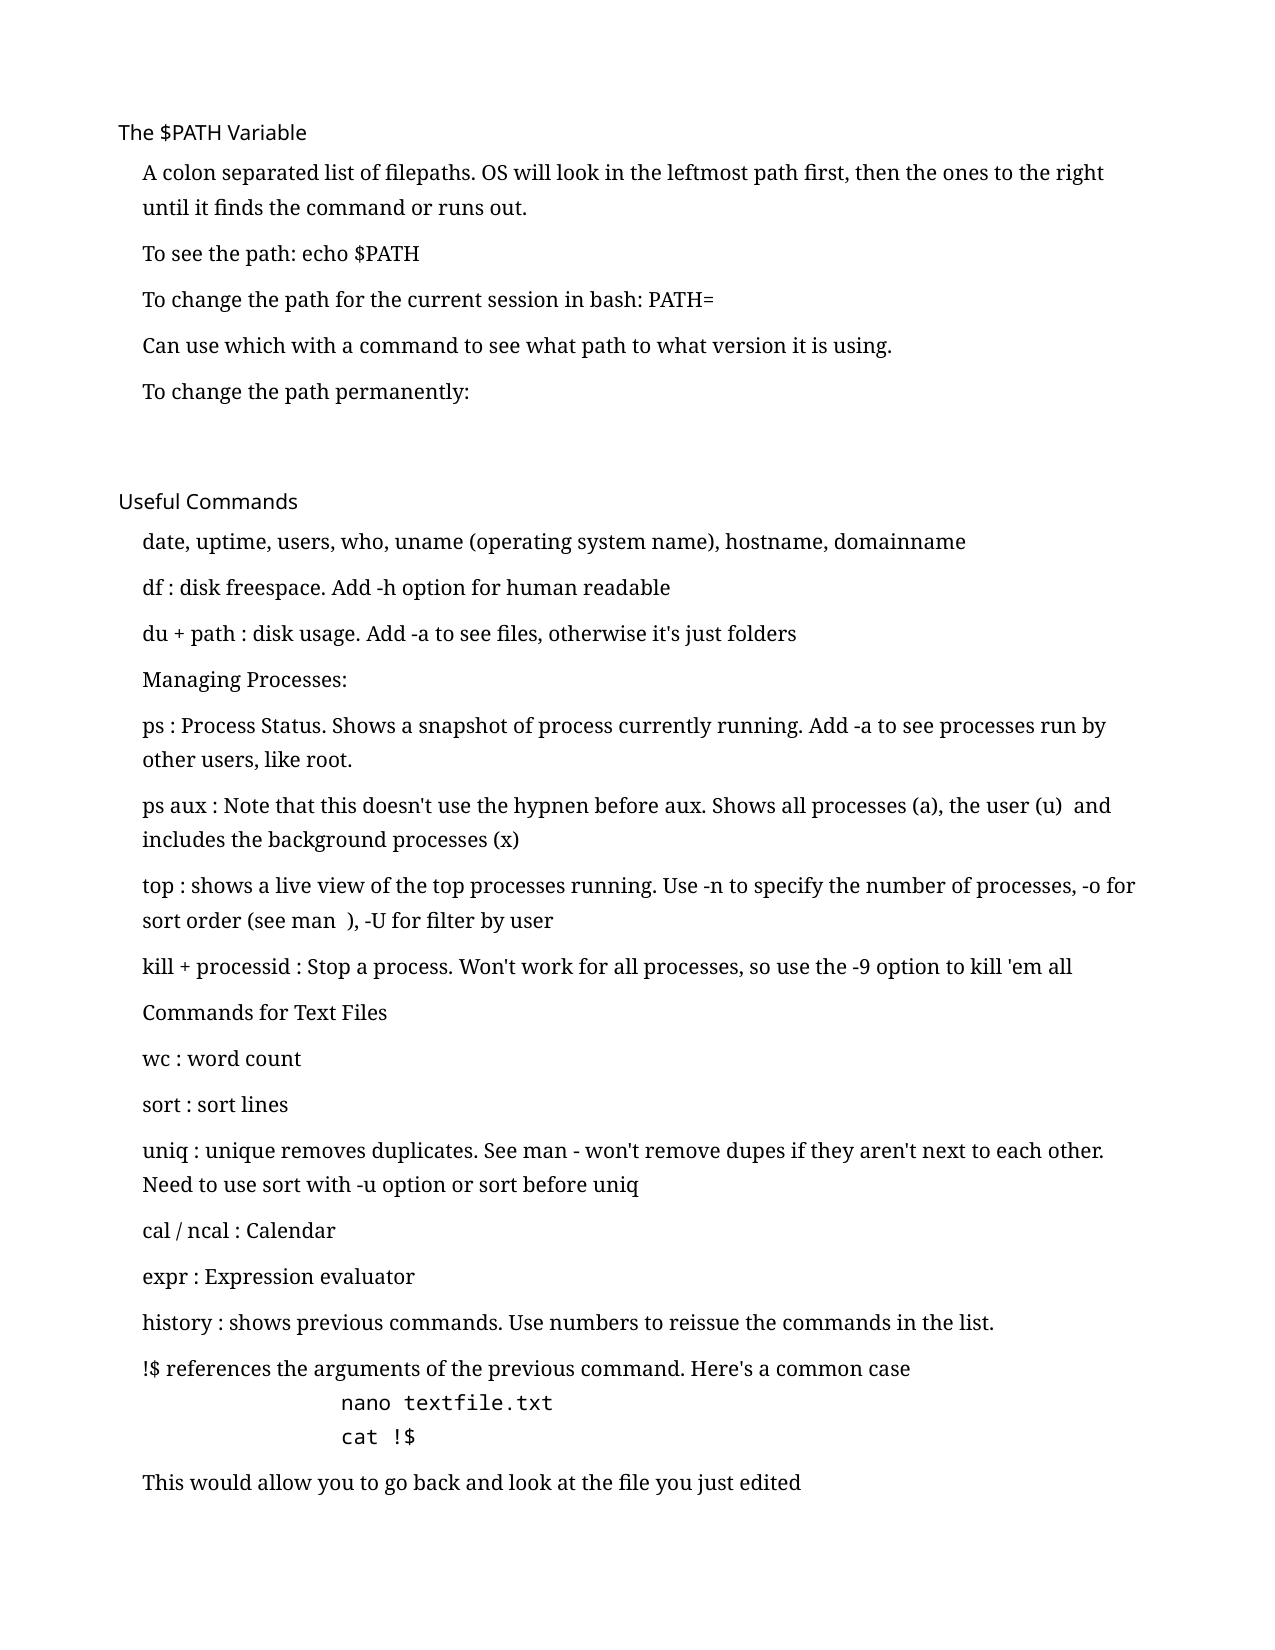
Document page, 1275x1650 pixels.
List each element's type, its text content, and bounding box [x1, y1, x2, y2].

text date, uptime, users, who, uname (operating system name), hostname, domainname [142, 527, 1157, 556]
text A colon separated list of filepaths. OS will look in the leftmost path first, then the ones to the right until it finds the command or runs out. [142, 158, 1157, 221]
text cal / ncal : Calendar [142, 1216, 1157, 1244]
text expr : Expression evaluator [142, 1262, 1157, 1291]
text This would allow you to go back and look at the file you just edited [142, 1468, 1157, 1497]
text wc : word count [142, 1044, 1157, 1072]
text To change the path for the current session in bash: PATH= [142, 285, 1157, 313]
text ps : Process Status. Shows a snapshot of process currently running. Add -a to see processes run by other users, like root. [142, 711, 1157, 774]
text uniq : unique removes duplicates. See man - won't remove dupes if they aren't next to each other. Need to use sort with -u option or sort before uniq [142, 1136, 1157, 1198]
text Useful Commands [118, 487, 1157, 515]
text kill + processid : Stop a process. Won't work for all processes, so use the -9 option to kill 'em all [142, 952, 1157, 980]
text du + path : disk usage. Add -a to see files, otherwise it's just folders [142, 619, 1157, 648]
text sort : sort lines [142, 1090, 1157, 1118]
text Commands for Text Files [142, 998, 1157, 1026]
text nano textfile.txt [193, 1388, 1157, 1417]
text ps aux : Note that this doesn't use the hypnen before aux. Shows all processes (a), the user (u) and includes the background processes (x) [142, 792, 1157, 854]
text To see the path: echo $PATH [142, 239, 1157, 267]
text Can use which with a command to see what path to what version it is using. [142, 331, 1157, 359]
text cat !$ [193, 1422, 1157, 1451]
text df : disk freespace. Add -h option for human readable [142, 573, 1157, 602]
text The $PATH Variable [118, 118, 1157, 147]
text Managing Processes: [142, 665, 1157, 694]
text To change the path permanently: [142, 377, 1157, 405]
text history : shows previous commands. Use numbers to reissue the commands in the list. [142, 1308, 1157, 1337]
text top : shows a live view of the top processes running. Use -n to specify the number of processes, -o for sort order (see man ), -U for filter by user [142, 872, 1157, 934]
text !$ references the arguments of the previous command. Here's a common case [142, 1354, 1157, 1383]
